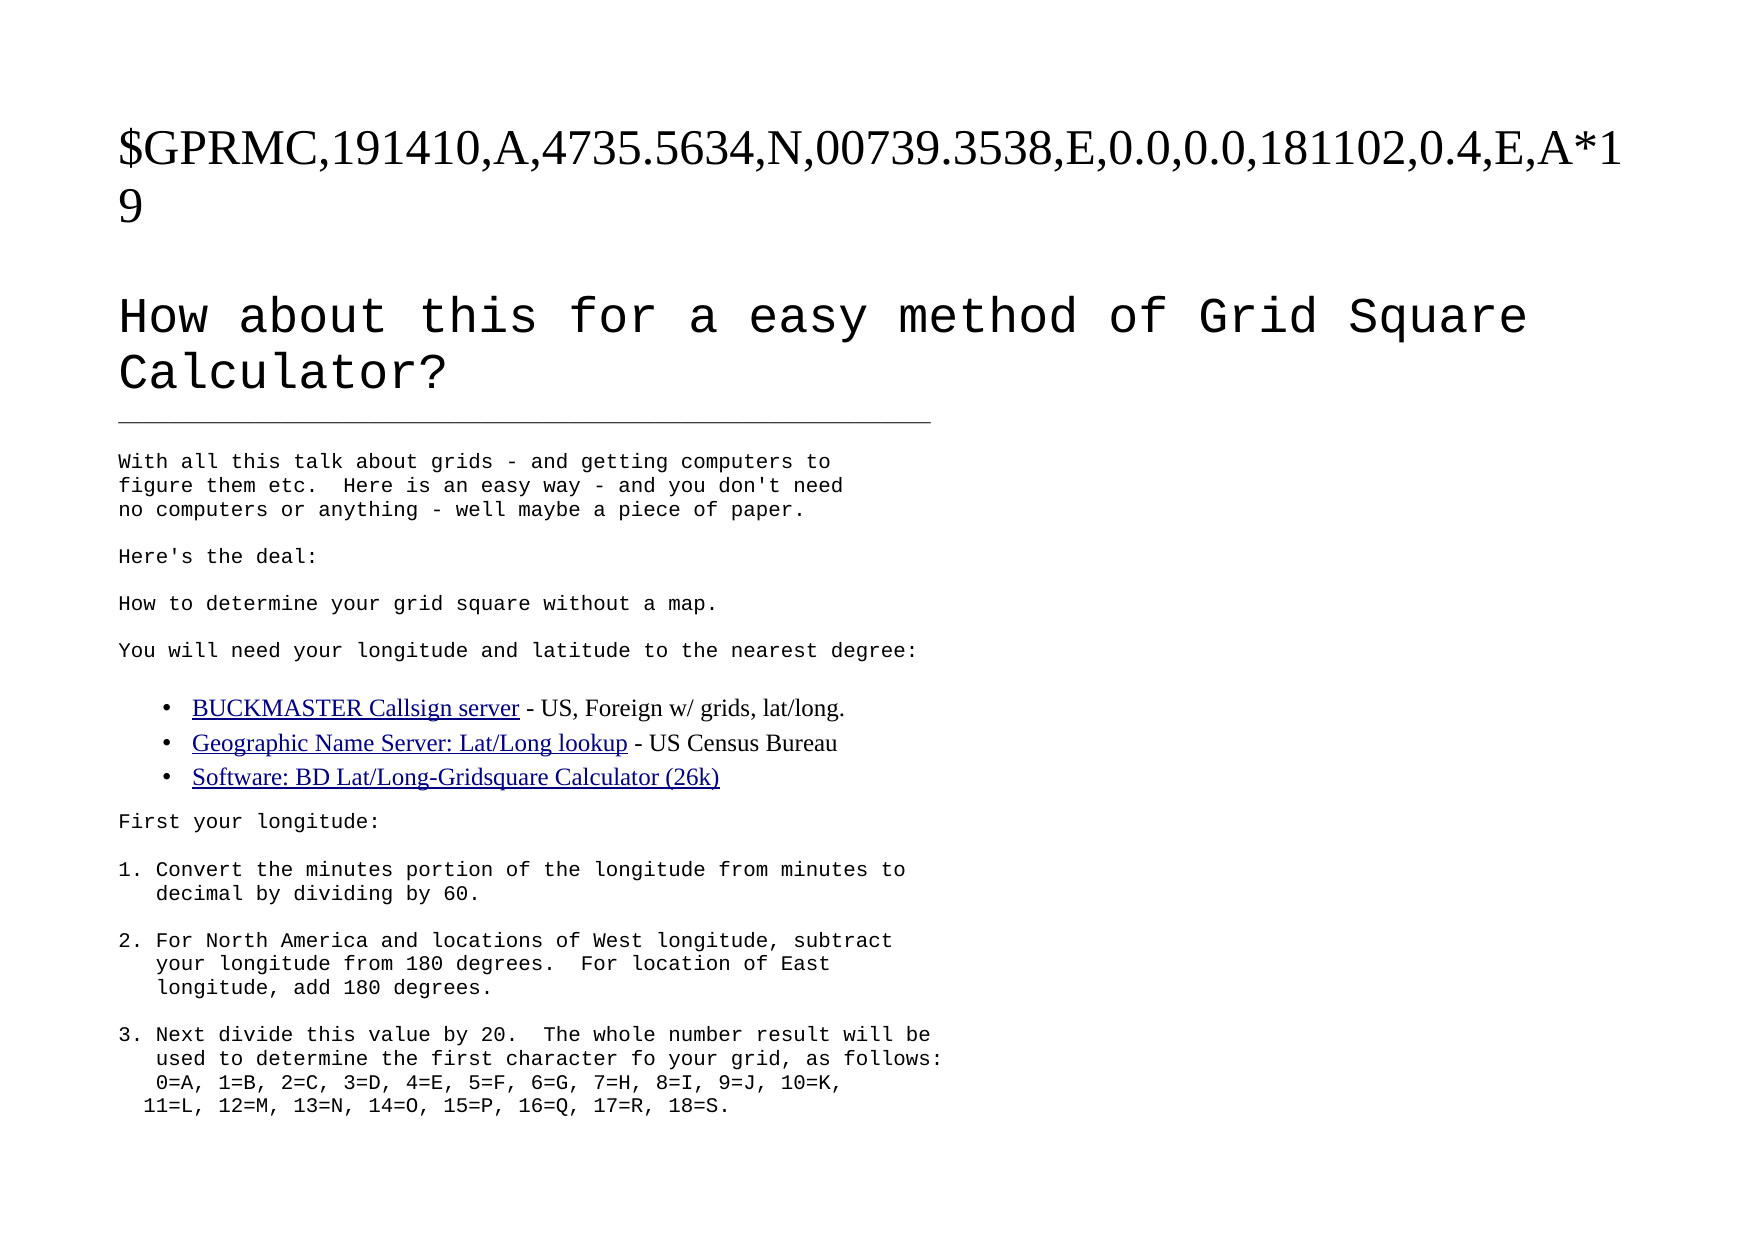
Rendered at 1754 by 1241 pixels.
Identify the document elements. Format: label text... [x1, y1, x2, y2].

text decimal by dividing by 60. [118, 882, 1636, 906]
text 11=L, 12=M, 13=N, 14=O, 15=P, 16=Q, 17=R, 18=S. [118, 1095, 1636, 1119]
text How to determine your grid square without a map. [118, 593, 1636, 617]
text figure them etc. Here is an easy way - and you don't need [118, 475, 1636, 498]
text 1. Convert the minutes portion of the longitude from minutes to [118, 859, 1636, 882]
text $GPRMC,191410,A,4735.5634,N,00739.3538,E,0.0,0.0,181102,0.4,E,A*19 [118, 118, 1636, 233]
text Here's the deal: [118, 546, 1636, 569]
text 0=A, 1=B, 2=C, 3=D, 4=E, 5=F, 6=G, 7=H, 8=I, 9=J, 10=K, [118, 1072, 1636, 1095]
text longitude, add 180 degrees. [118, 977, 1636, 1001]
text 2. For North America and locations of West longitude, subtract [118, 930, 1636, 953]
text _________________________________________________________________ [118, 404, 1636, 428]
text With all this talk about grids - and getting computers to [118, 451, 1636, 475]
text no computers or anything - well maybe a piece of paper. [118, 498, 1636, 522]
text How about this for a easy method of Grid Square Calculator? [118, 291, 1636, 404]
text First your longitude: [118, 812, 1636, 835]
list Software: BD Lat/Long-Gridsquare Calculator (26k) [162, 762, 1636, 791]
text used to determine the first character fo your grid, as follows: [118, 1048, 1636, 1072]
list BUCKMASTER Callsign server - US, Foreign w/ grids, lat/long. [162, 693, 1636, 722]
text your longitude from 180 degrees. For location of East [118, 953, 1636, 977]
text You will need your longitude and latitude to the nearest degree: [118, 640, 1636, 664]
text 3. Next divide this value by 20. The whole number result will be [118, 1024, 1636, 1048]
list Geographic Name Server: Lat/Long lookup - US Census Bureau [162, 728, 1636, 757]
